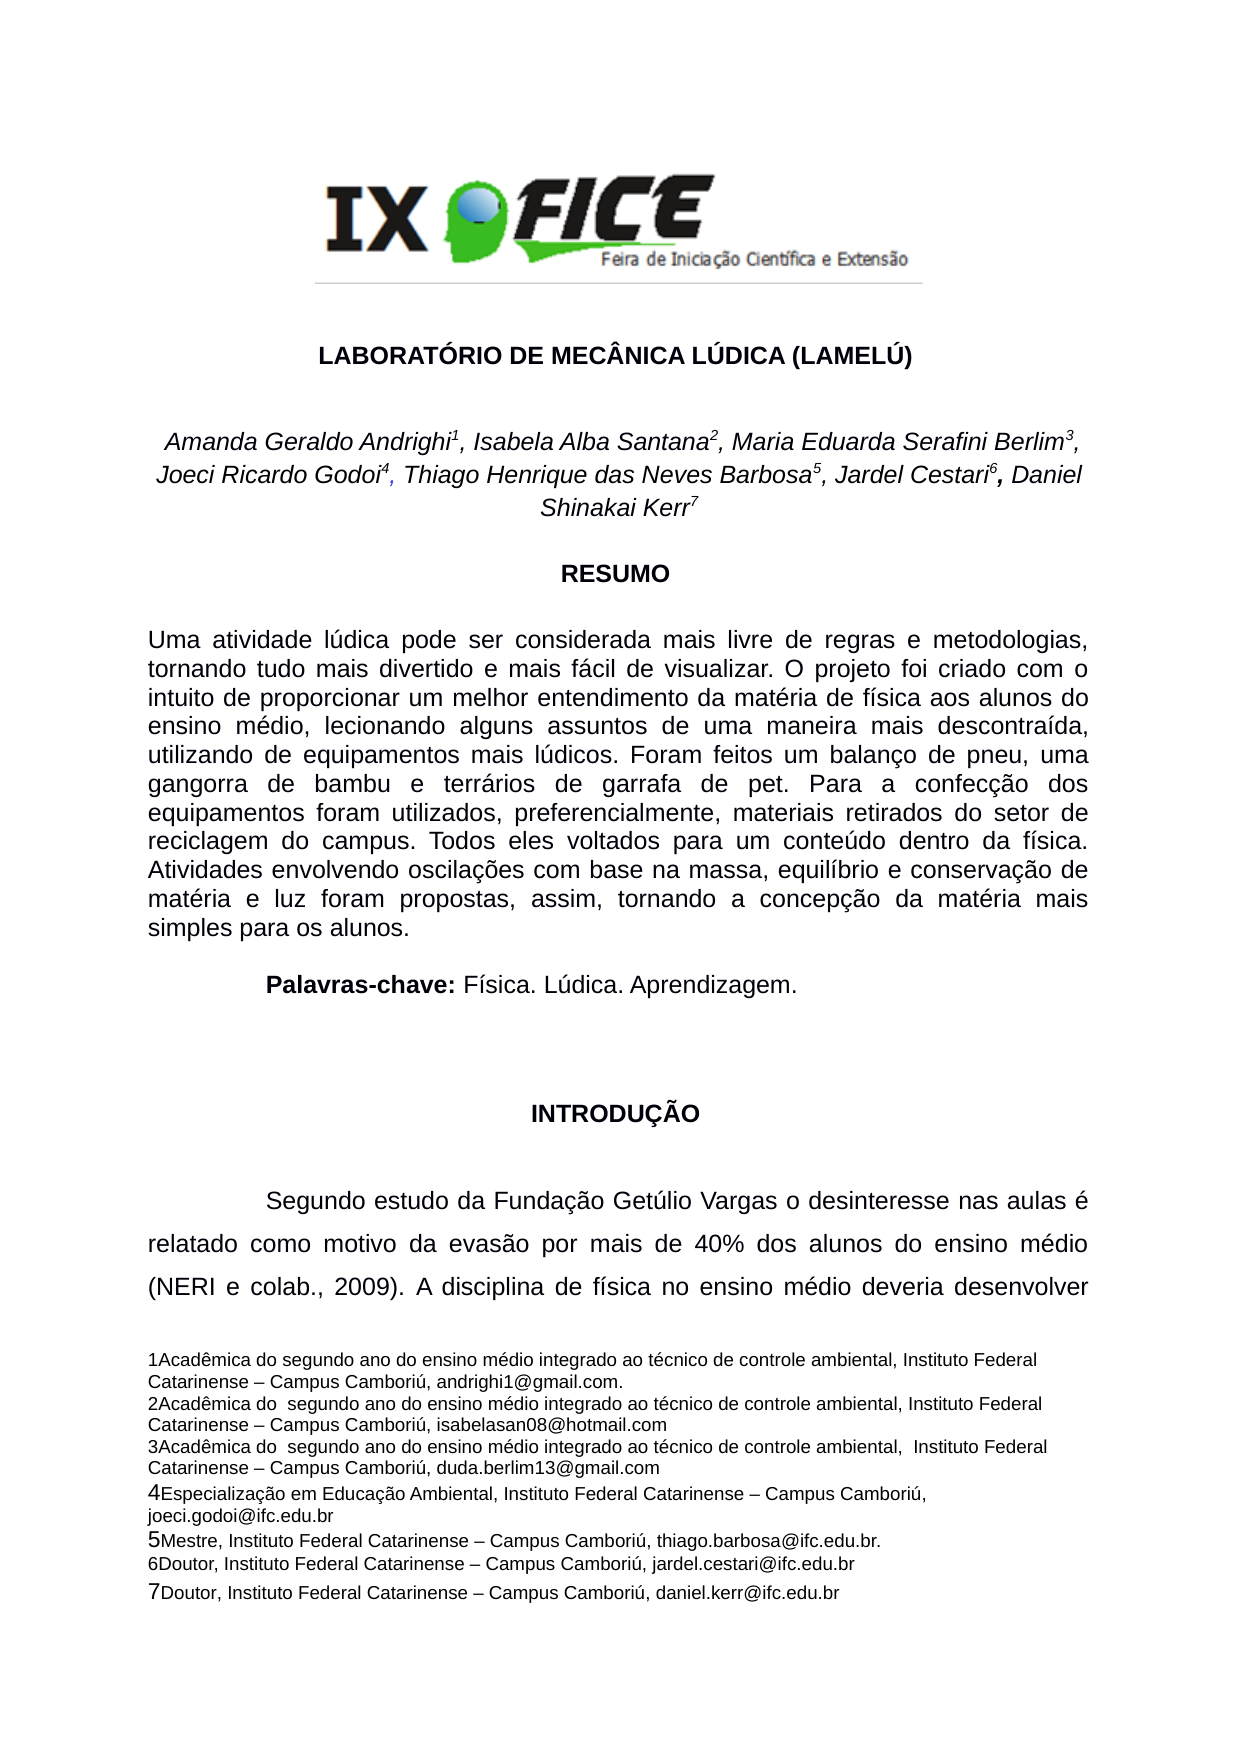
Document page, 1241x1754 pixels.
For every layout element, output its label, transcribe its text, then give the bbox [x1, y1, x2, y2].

text Mestre, Instituto Federal Catarinense – Campus Camboriú, thiago.barbosa@ifc.edu.br. [148, 1526, 1090, 1553]
text RESUMO [148, 559, 1090, 588]
text Acadêmica do segundo ano do ensino médio integrado ao técnico de controle ambiental, Instituto Federal Catarinense – Campus Camboriú, isabelasan08@hotmail.com [148, 1392, 1090, 1435]
text Doutor, Instituto Federal Catarinense – Campus Camboriú, daniel.kerr@ifc.edu.br [148, 1578, 1090, 1604]
text Acadêmica do segundo ano do ensino médio integrado ao técnico de controle ambiental, Instituto Federal Catarinense – Campus Camboriú, andrighi1@gmail.com. [148, 1349, 1090, 1392]
text Uma atividade lúdica pode ser considerada mais livre de regras e metodologias, tornando tudo mais divertido e mais fácil de visualizar. O projeto foi criado com o intuito de proporcionar um melhor entendimento da matéria de física aos alunos do ensino médio, lecionando alguns assuntos de uma maneira mais descontraída, utilizando de equipamentos mais lúdicos. Foram feitos um balanço de pneu, uma gangorra de bambu e terrários de garrafa de pet. Para a confecção dos equipamentos foram utilizados, preferencialmente, materiais retirados do setor de reciclagem do campus. Todos eles voltados para um conteúdo dentro da física. Atividades envolvendo oscilações com base na massa, equilíbrio e conservação de matéria e luz foram propostas, assim, tornando a concepção da matéria mais simples para os alunos. [148, 625, 1090, 941]
text Amanda Geraldo Andrighi, Isabela Alba Santana, Maria Eduarda Serafini Berlim, Joeci Ricardo Godoi, Thiago Henrique das Neves Barbosa, Jardel Cestari, Daniel Shinakai Kerr [148, 427, 1090, 522]
text LABORATÓRIO DE MECÂNICA LÚDICA (LAMELÚ) [148, 341, 1090, 369]
text Doutor, Instituto Federal Catarinense – Campus Camboriú, jardel.cestari@ifc.edu.br [148, 1553, 1090, 1574]
text Palavras-chave: Física. Lúdica. Aprendizagem. [148, 970, 1090, 999]
text Segundo estudo da Fundação Getúlio Vargas o desinteresse nas aulas é relatado como motivo da evasão por mais de 40% dos alunos do ensino médio (NERI e colab., 2009). A disciplina de física no ensino médio deveria desenvolver [148, 1186, 1090, 1301]
text INTRODUÇÃO [148, 1099, 1090, 1128]
text Acadêmica do segundo ano do ensino médio integrado ao técnico de controle ambiental, Instituto Federal Catarinense – Campus Camboriú, duda.berlim13@gmail.com [148, 1435, 1090, 1478]
picture [315, 150, 923, 285]
text Especialização em Educação Ambiental, Instituto Federal Catarinense – Campus Camboriú, joeci.godoi@ifc.edu.br [148, 1478, 1090, 1526]
